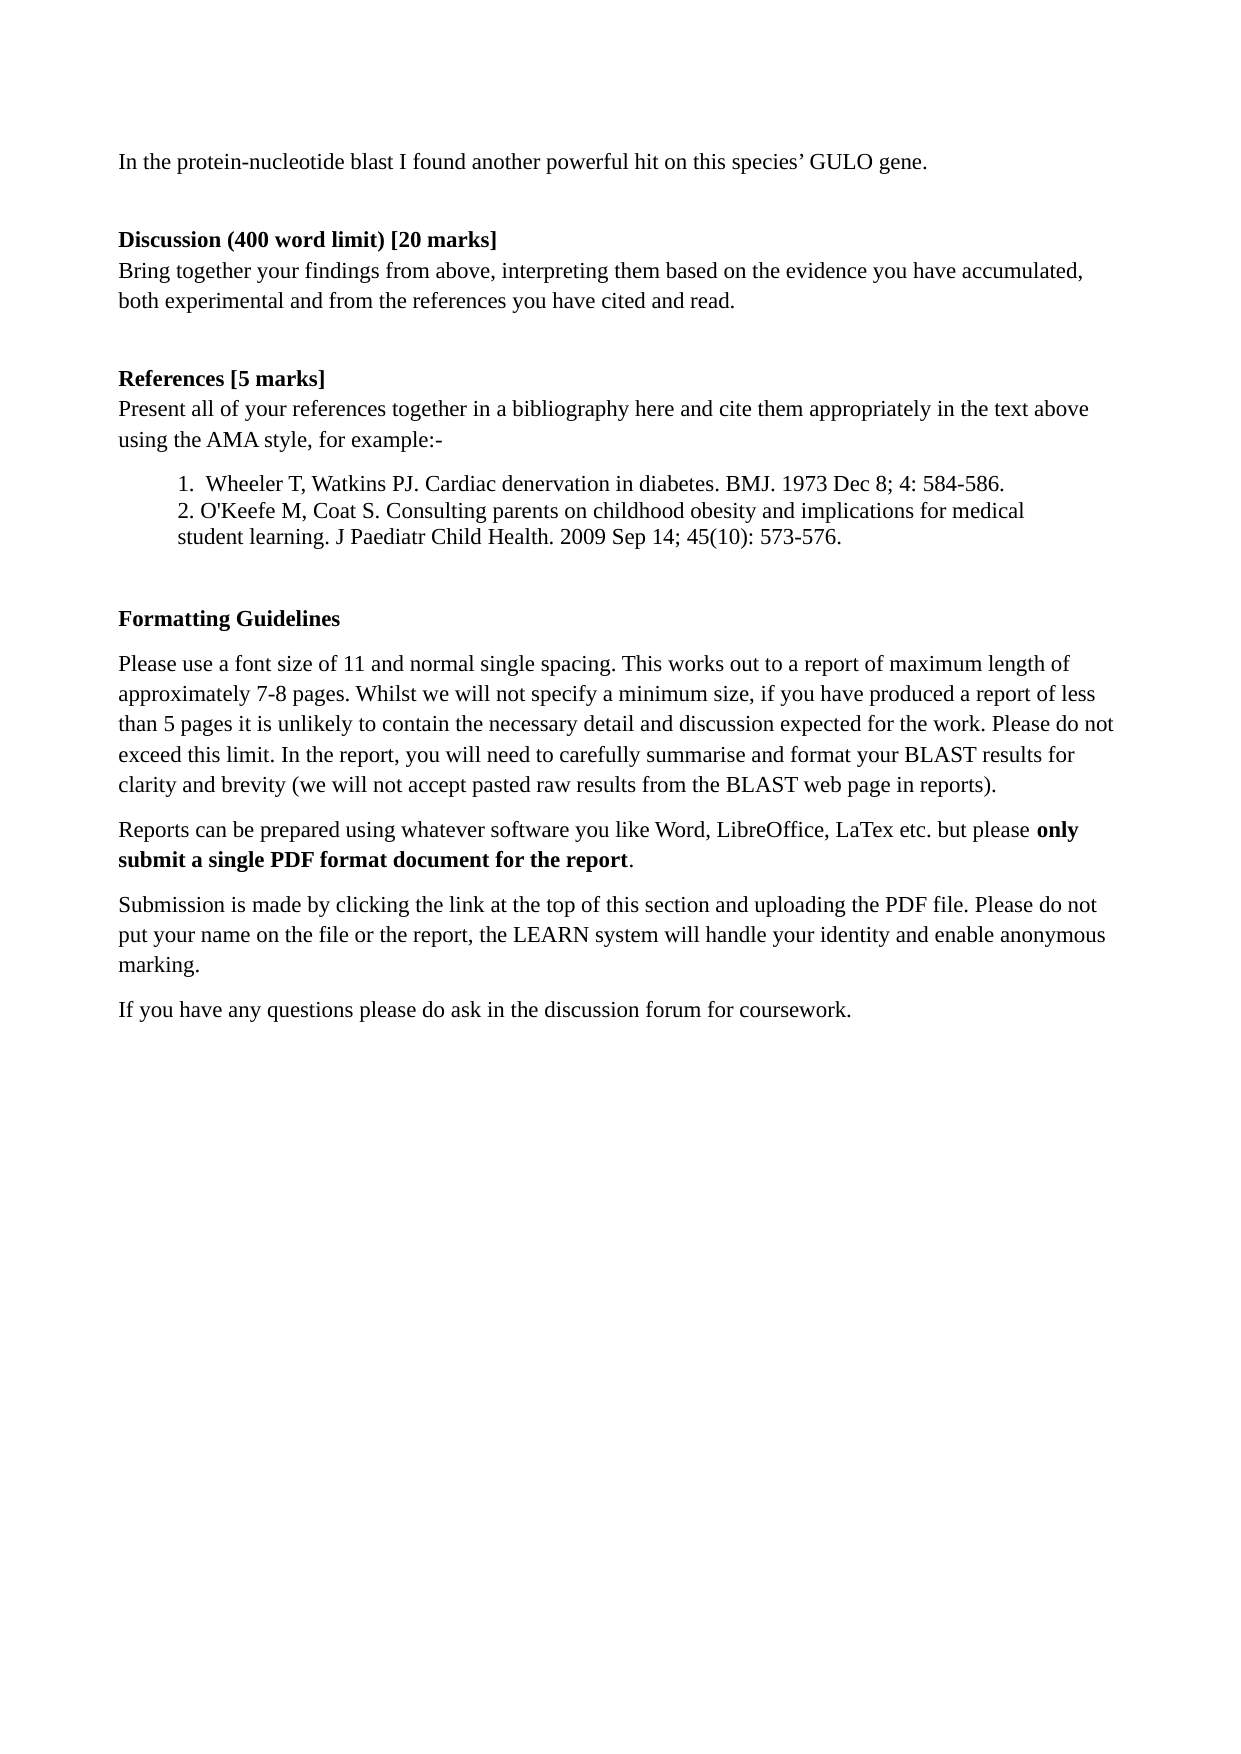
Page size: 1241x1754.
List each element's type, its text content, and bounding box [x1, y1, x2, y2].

text In the protein-nucleotide blast I found another powerful hit on this species’ GULO gene. [118, 118, 1122, 208]
text Formatting Guidelines [118, 605, 1122, 632]
text Please use a font size of 11 and normal single spacing. This works out to a report of maximum length of approximately 7-8 pages. Whilst we will not specify a minimum size, if you have produced a report of less than 5 pages it is unlikely to contain the necessary detail and discussion expected for the work. Please do not exceed this limit. In the report, you will need to carefully summarise and format your BLAST results for clarity and brevity (we will not accept pasted raw results from the BLAST web page in reports). [118, 650, 1122, 797]
text Discussion (400 word limit) [20 marks] Bring together your findings from above, interpreting them based on the evidence you have accumulated, both experimental and from the references you have cited and read. [118, 227, 1122, 346]
text Submission is made by clicking the link at the top of this section and uploading the PDF file. Please do not put your name on the file or the report, the LEARN system will handle your identity and enable anonymous marking. [118, 891, 1122, 977]
text References [5 marks] Present all of your references together in a bibliography here and cite them appropriately in the text above using the AMA style, for example:- [118, 365, 1122, 452]
text If you have any questions please do ask in the discussion forum for coursework. [118, 996, 1122, 1022]
text 1. Wheeler T, Watkins PJ. Cardiac denervation in diabetes. BMJ. 1973 Dec 8; 4: 584-586. 2. O'Keefe M, Coat S. Consulting parents on childhood obesity and implications for medical student learning. J Paediatr Child Health. 2009 Sep 14; 45(10): 573-576. [177, 470, 1063, 576]
text Reports can be prepared using whatever software you like Word, LibreOffice, LaTex etc. but please only submit a single PDF format document for the report. [118, 816, 1122, 872]
